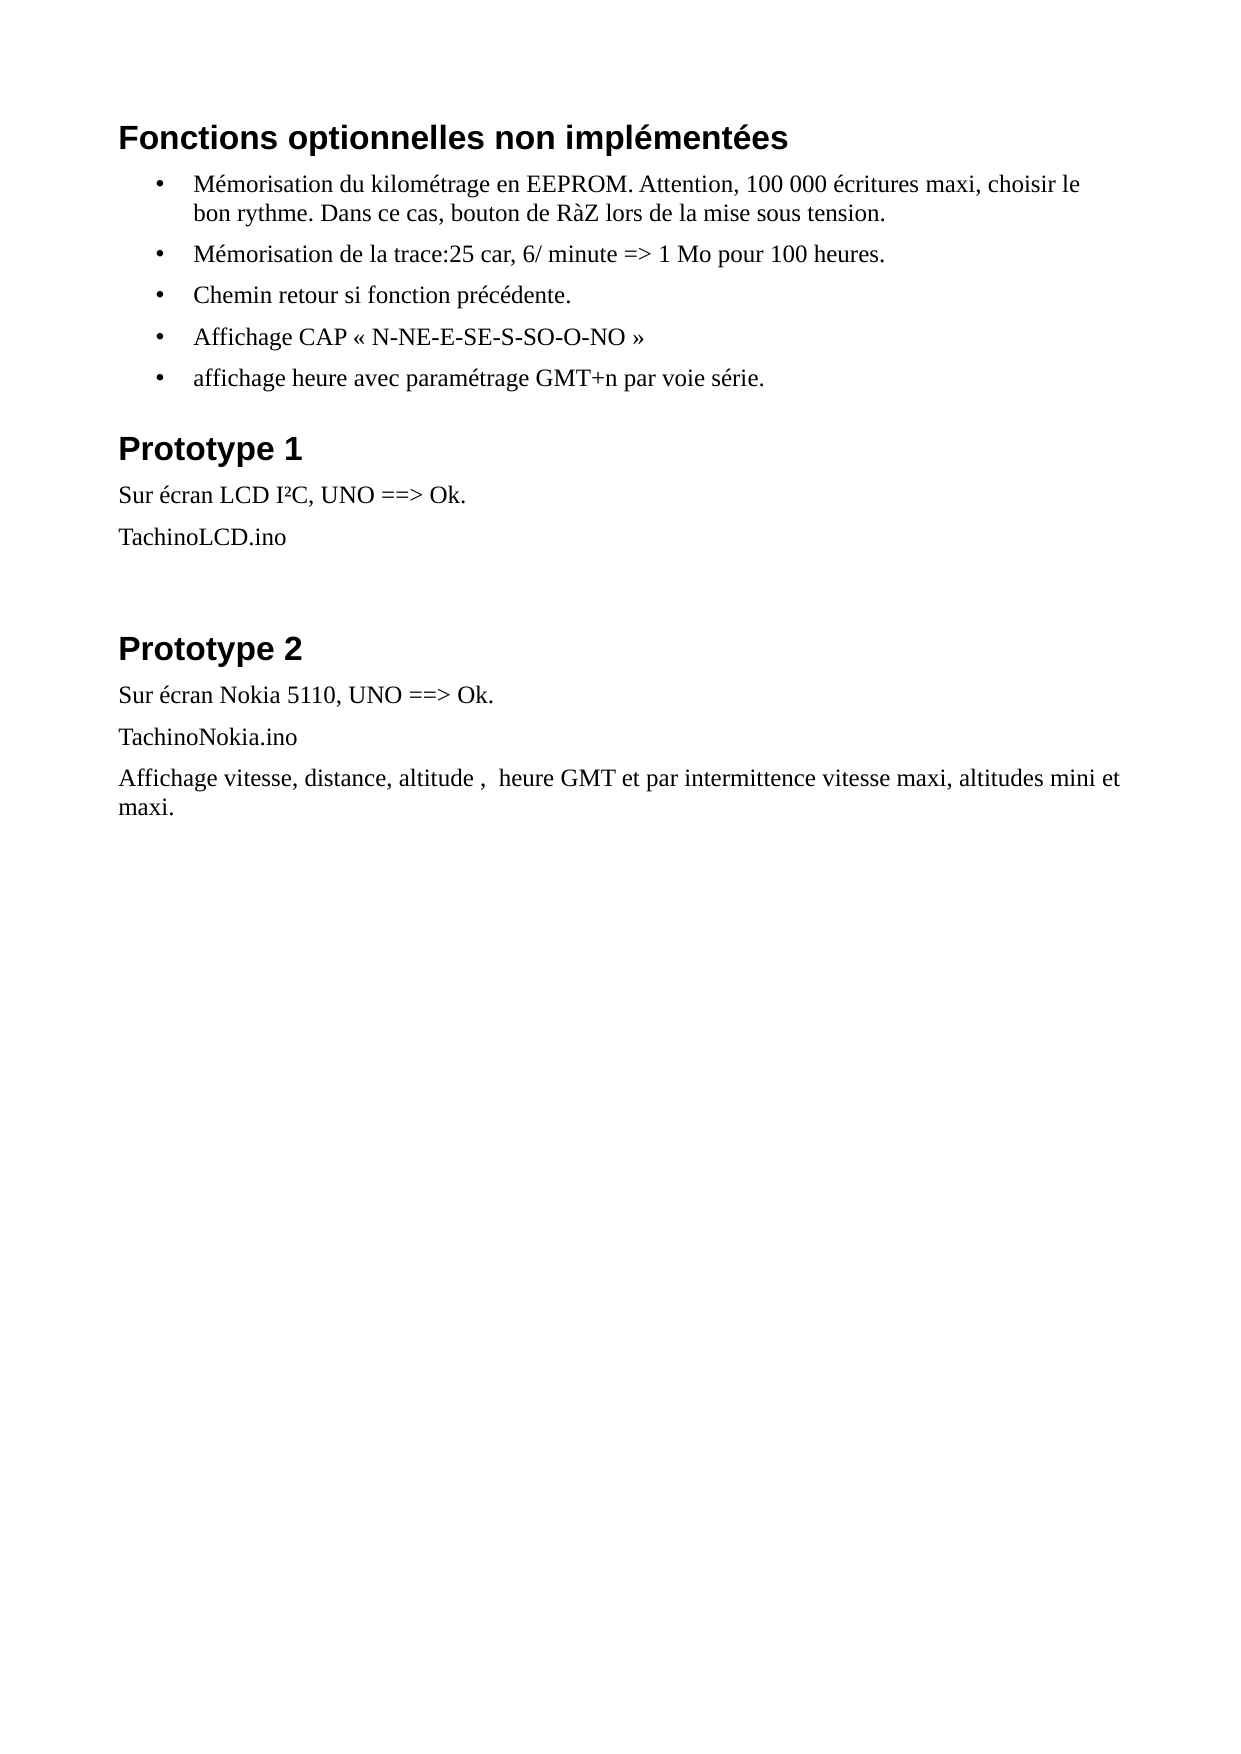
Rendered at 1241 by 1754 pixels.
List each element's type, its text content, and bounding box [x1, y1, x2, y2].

list Mémorisation de la trace:25 car, 6/ minute => 1 Mo pour 100 heures. [156, 239, 1122, 268]
subtitle Prototype 2 [118, 629, 1122, 668]
text Sur écran LCD I²C, UNO ==> Ok. [118, 480, 1122, 509]
list affichage heure avec paramétrage GMT+n par voie série. [156, 363, 1122, 392]
list Chemin retour si fonction précédente. [156, 281, 1122, 309]
text TachinoLCD.ino [118, 522, 1122, 550]
list Affichage CAP « N-NE-E-SE-S-SO-O-NO » [156, 322, 1122, 351]
text Sur écran Nokia 5110, UNO ==> Ok. [118, 680, 1122, 709]
text TachinoNokia.ino [118, 722, 1122, 750]
text Affichage vitesse, distance, altitude , heure GMT et par intermittence vitesse maxi, altitudes mini et maxi. [118, 763, 1122, 820]
list Mémorisation du kilométrage en EEPROM. Attention, 100 000 écritures maxi, choisir le bon rythme. Dans ce cas, bouton de RàZ lors de la mise sous tension. [156, 169, 1122, 227]
subtitle Fonctions optionnelles non implémentées [118, 118, 1122, 157]
subtitle Prototype 1 [118, 429, 1122, 468]
